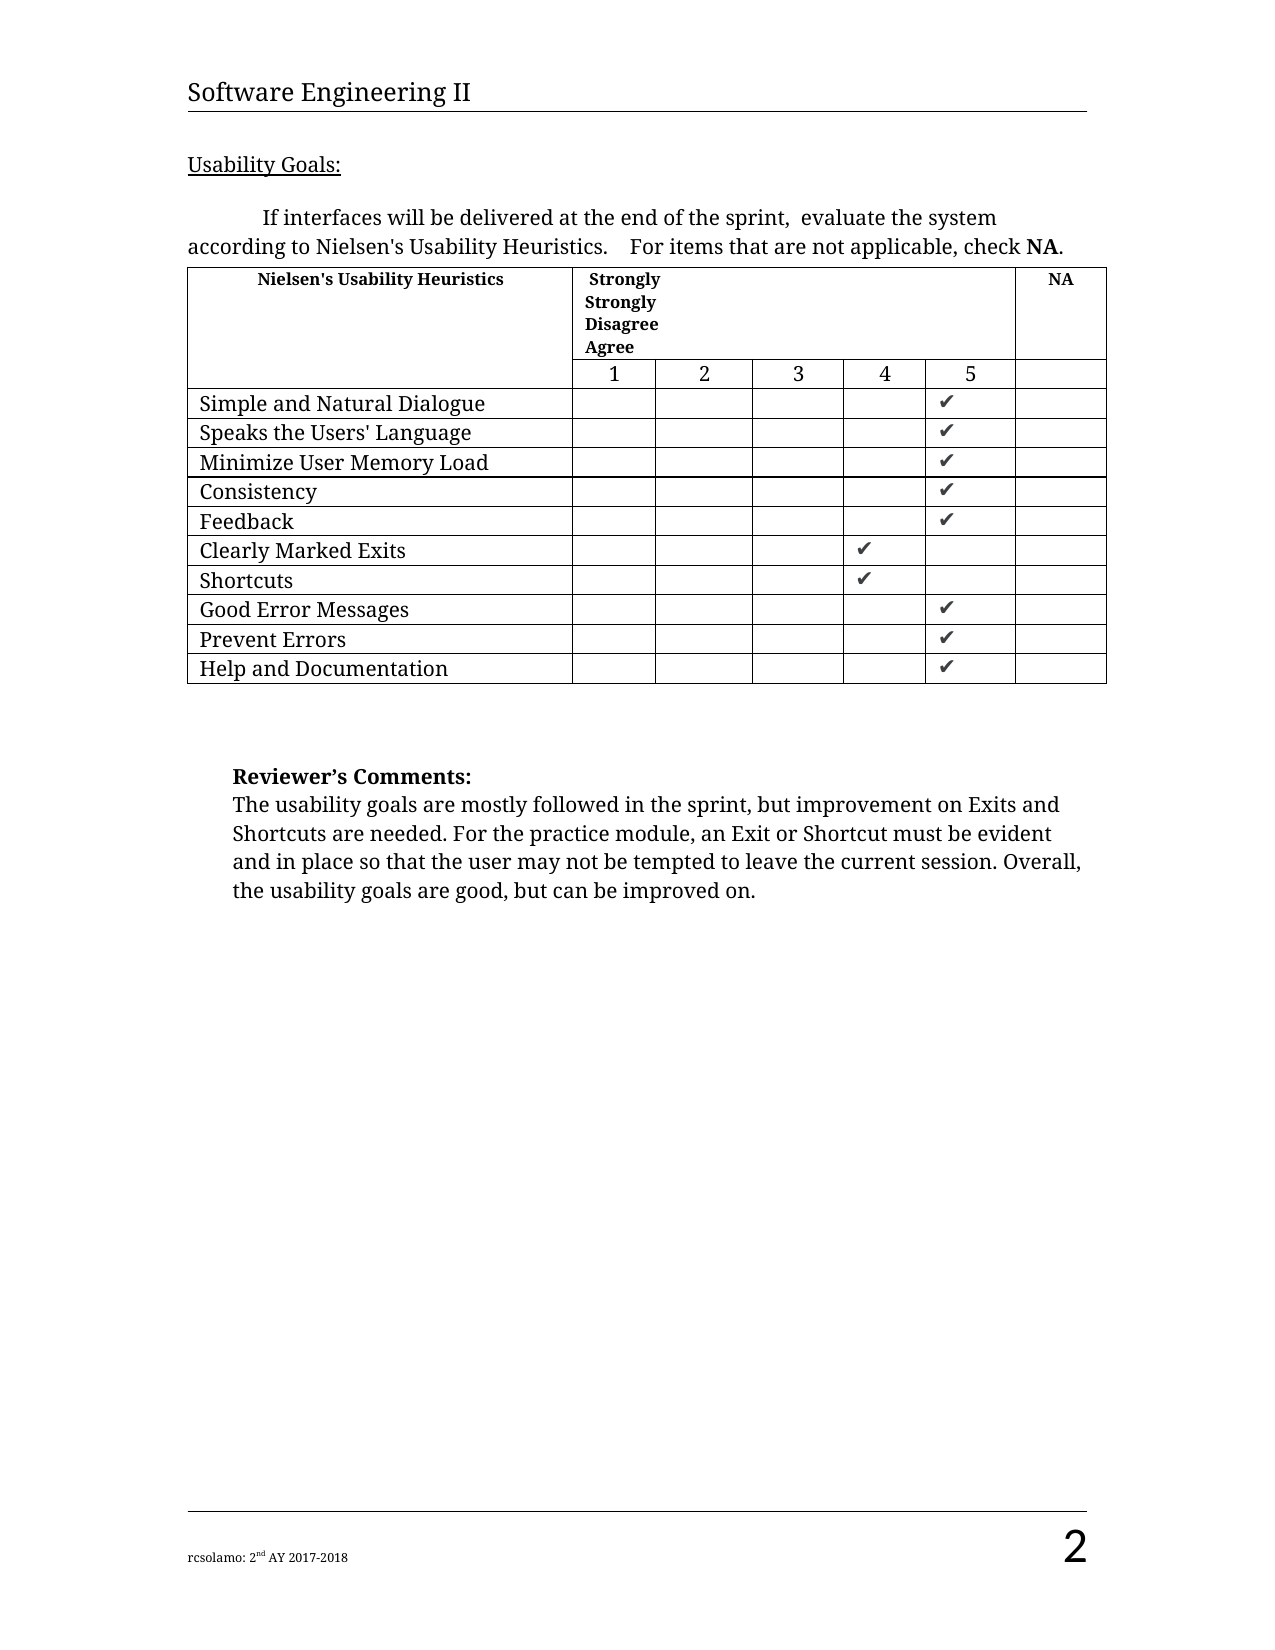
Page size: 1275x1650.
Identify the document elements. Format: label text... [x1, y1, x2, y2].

table_cell [656, 389, 752, 417]
table_cell [1016, 654, 1106, 683]
table_cell [1016, 478, 1106, 506]
table_cell [1016, 536, 1106, 565]
table_cell [656, 566, 752, 594]
table_cell ✔ [926, 389, 1015, 417]
table_cell Feedback [188, 507, 572, 535]
table_cell [573, 478, 655, 506]
table_cell Consistency [188, 478, 572, 506]
table_cell [753, 478, 843, 506]
table_cell [753, 595, 843, 624]
table_cell [753, 507, 843, 535]
table_cell [1016, 625, 1106, 653]
table_cell Good Error Messages [188, 595, 572, 624]
table_cell [573, 448, 655, 476]
table_cell [844, 448, 925, 476]
table_header Nielsen's Usability Heuristics [188, 268, 572, 388]
table_cell [844, 625, 925, 653]
table_cell ✔ [926, 448, 1015, 476]
table_cell [1016, 507, 1106, 535]
table_cell [926, 536, 1015, 565]
table_cell [573, 507, 655, 535]
table_cell [1016, 448, 1106, 476]
table_header NA [1016, 268, 1106, 358]
table_cell [926, 566, 1015, 594]
table_cell [573, 625, 655, 653]
table_cell Prevent Errors [188, 625, 572, 653]
table_cell [844, 389, 925, 417]
table_cell [1016, 389, 1106, 417]
table_cell Help and Documentation [188, 654, 572, 683]
table_cell [656, 536, 752, 565]
table_cell [844, 419, 925, 447]
table_cell Minimize User Memory Load [188, 448, 572, 476]
table_cell ✔ [926, 419, 1015, 447]
table_cell [656, 625, 752, 653]
table_cell [844, 654, 925, 683]
table_cell [753, 566, 843, 594]
table_cell [753, 419, 843, 447]
table_cell [656, 448, 752, 476]
table_cell Clearly Marked Exits [188, 536, 572, 565]
table_cell ✔ [926, 507, 1015, 535]
table_cell [753, 625, 843, 653]
table_cell [753, 654, 843, 683]
table_cell [844, 478, 925, 506]
table_cell [656, 654, 752, 683]
subtitle Reviewer’s Comments: The usability goals are mostly followed in the sprint, but improvement on Exits and Shortcuts are needed. For the practice module, an Exit or Shortcut must be evident and in place so that the user may not be tempted to leave the current session. Overall, the usability goals are good, but can be improved on. [187, 762, 1087, 904]
table_cell 3 [753, 360, 843, 388]
table_cell Speaks the Users' Language [188, 419, 572, 447]
table_cell ✔ [926, 478, 1015, 506]
table_cell 2 [656, 360, 752, 388]
table_cell [573, 595, 655, 624]
table_cell [573, 389, 655, 417]
text Usability Goals: [187, 150, 1087, 178]
table_cell Simple and Natural Dialogue [188, 389, 572, 417]
table_cell [753, 448, 843, 476]
table_cell 4 [844, 360, 925, 388]
table_cell [656, 478, 752, 506]
table_cell [753, 389, 843, 417]
table_cell [844, 595, 925, 624]
table_cell [1016, 419, 1106, 447]
table_cell [656, 419, 752, 447]
table_cell [844, 507, 925, 535]
table_cell [573, 419, 655, 447]
table_cell [656, 595, 752, 624]
table_cell [1016, 595, 1106, 624]
table_cell Shortcuts [188, 566, 572, 594]
table_header Strongly Strongly Disagree Agree [573, 268, 1015, 358]
table_cell ✔ [926, 654, 1015, 683]
table_cell 1 [573, 360, 655, 388]
subtitle If interfaces will be delivered at the end of the sprint, evaluate the system according to Nielsen's Usability Heuristics. For items that are not applicable, check NA. [187, 203, 1087, 260]
table_cell ✔ [844, 566, 925, 594]
table_cell [656, 507, 752, 535]
table_cell [573, 536, 655, 565]
table_cell [573, 566, 655, 594]
table_cell [573, 654, 655, 683]
table_cell [753, 536, 843, 565]
table_cell ✔ [926, 625, 1015, 653]
table_cell [1016, 566, 1106, 594]
table_cell ✔ [844, 536, 925, 565]
table_cell ✔ [926, 595, 1015, 624]
table_cell 5 [926, 360, 1015, 388]
table_cell [1016, 360, 1106, 388]
